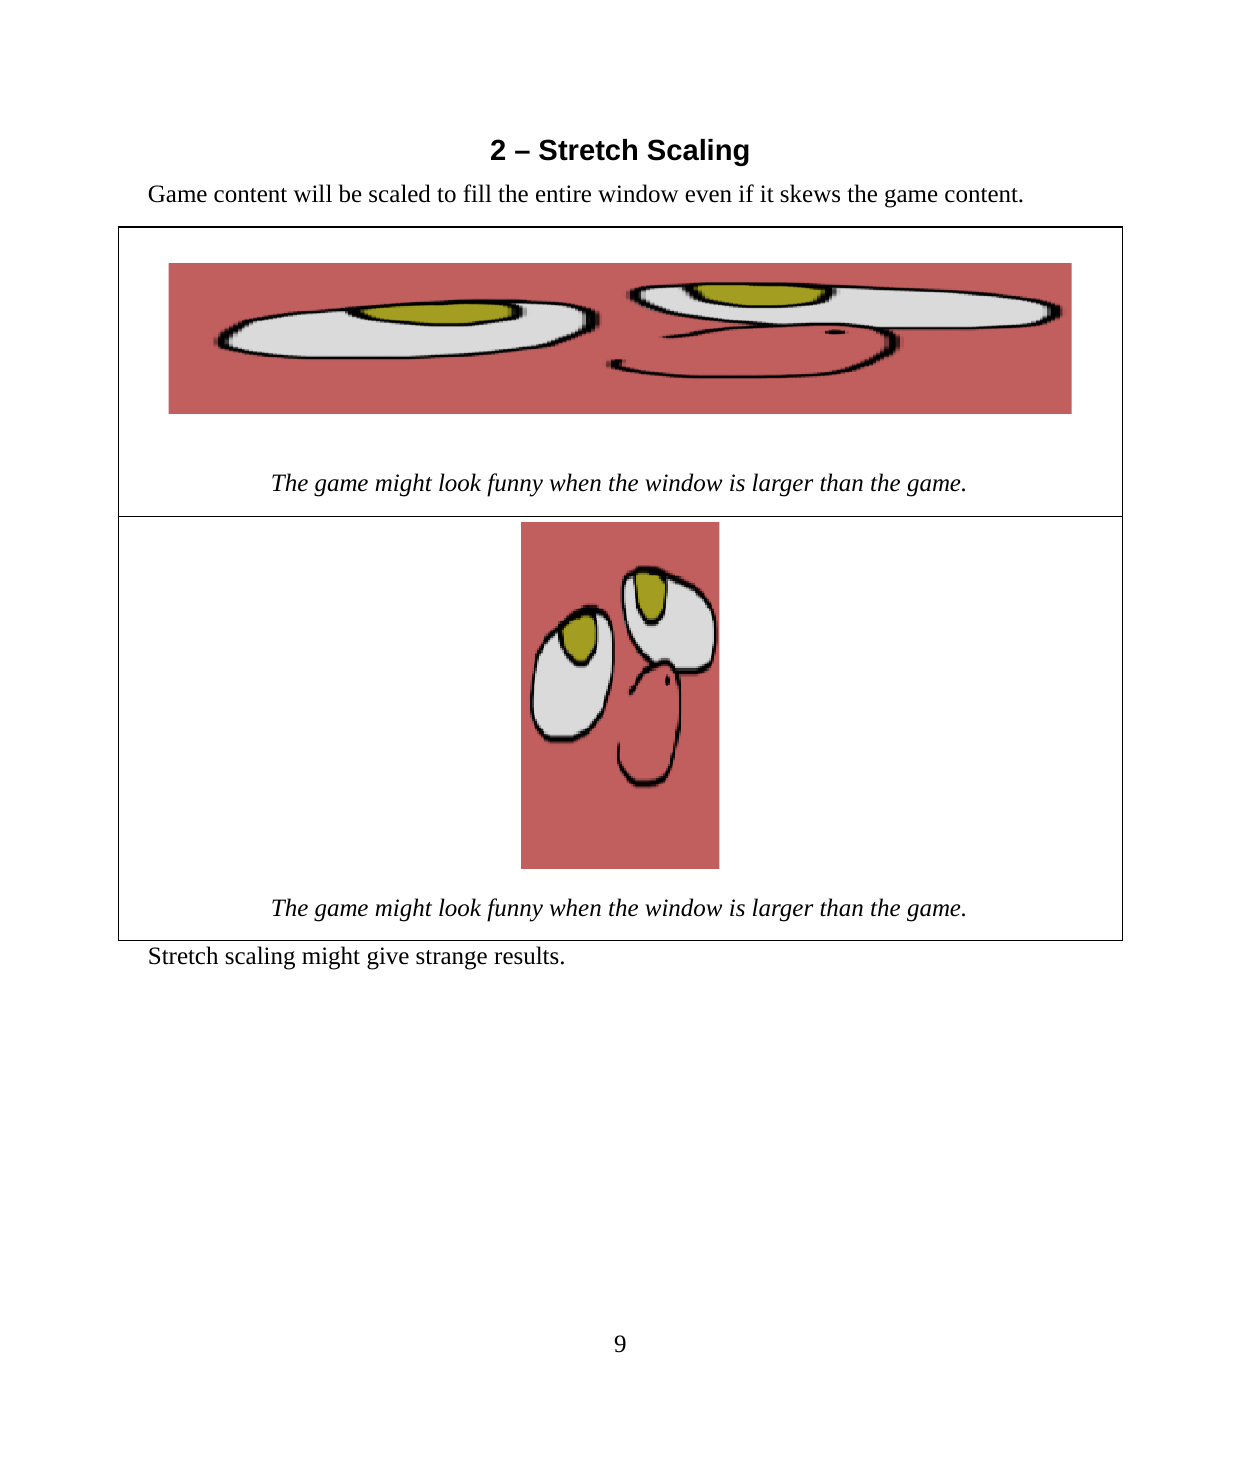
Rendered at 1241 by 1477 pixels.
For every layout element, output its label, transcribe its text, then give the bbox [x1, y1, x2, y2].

subtitle 2 – Stretch Scaling [118, 133, 1122, 166]
table_cell [119, 517, 1122, 875]
table_cell The game might look funny when the window is larger than the game. [119, 450, 1122, 516]
picture [521, 522, 720, 869]
picture [168, 263, 1072, 414]
text Game content will be scaled to fill the entire window even if it skews the game content. [118, 179, 1122, 207]
text Stretch scaling might give strange results. [118, 941, 1122, 970]
table_cell The game might look funny when the window is larger than the game. [119, 875, 1122, 940]
table_header [119, 228, 1122, 450]
